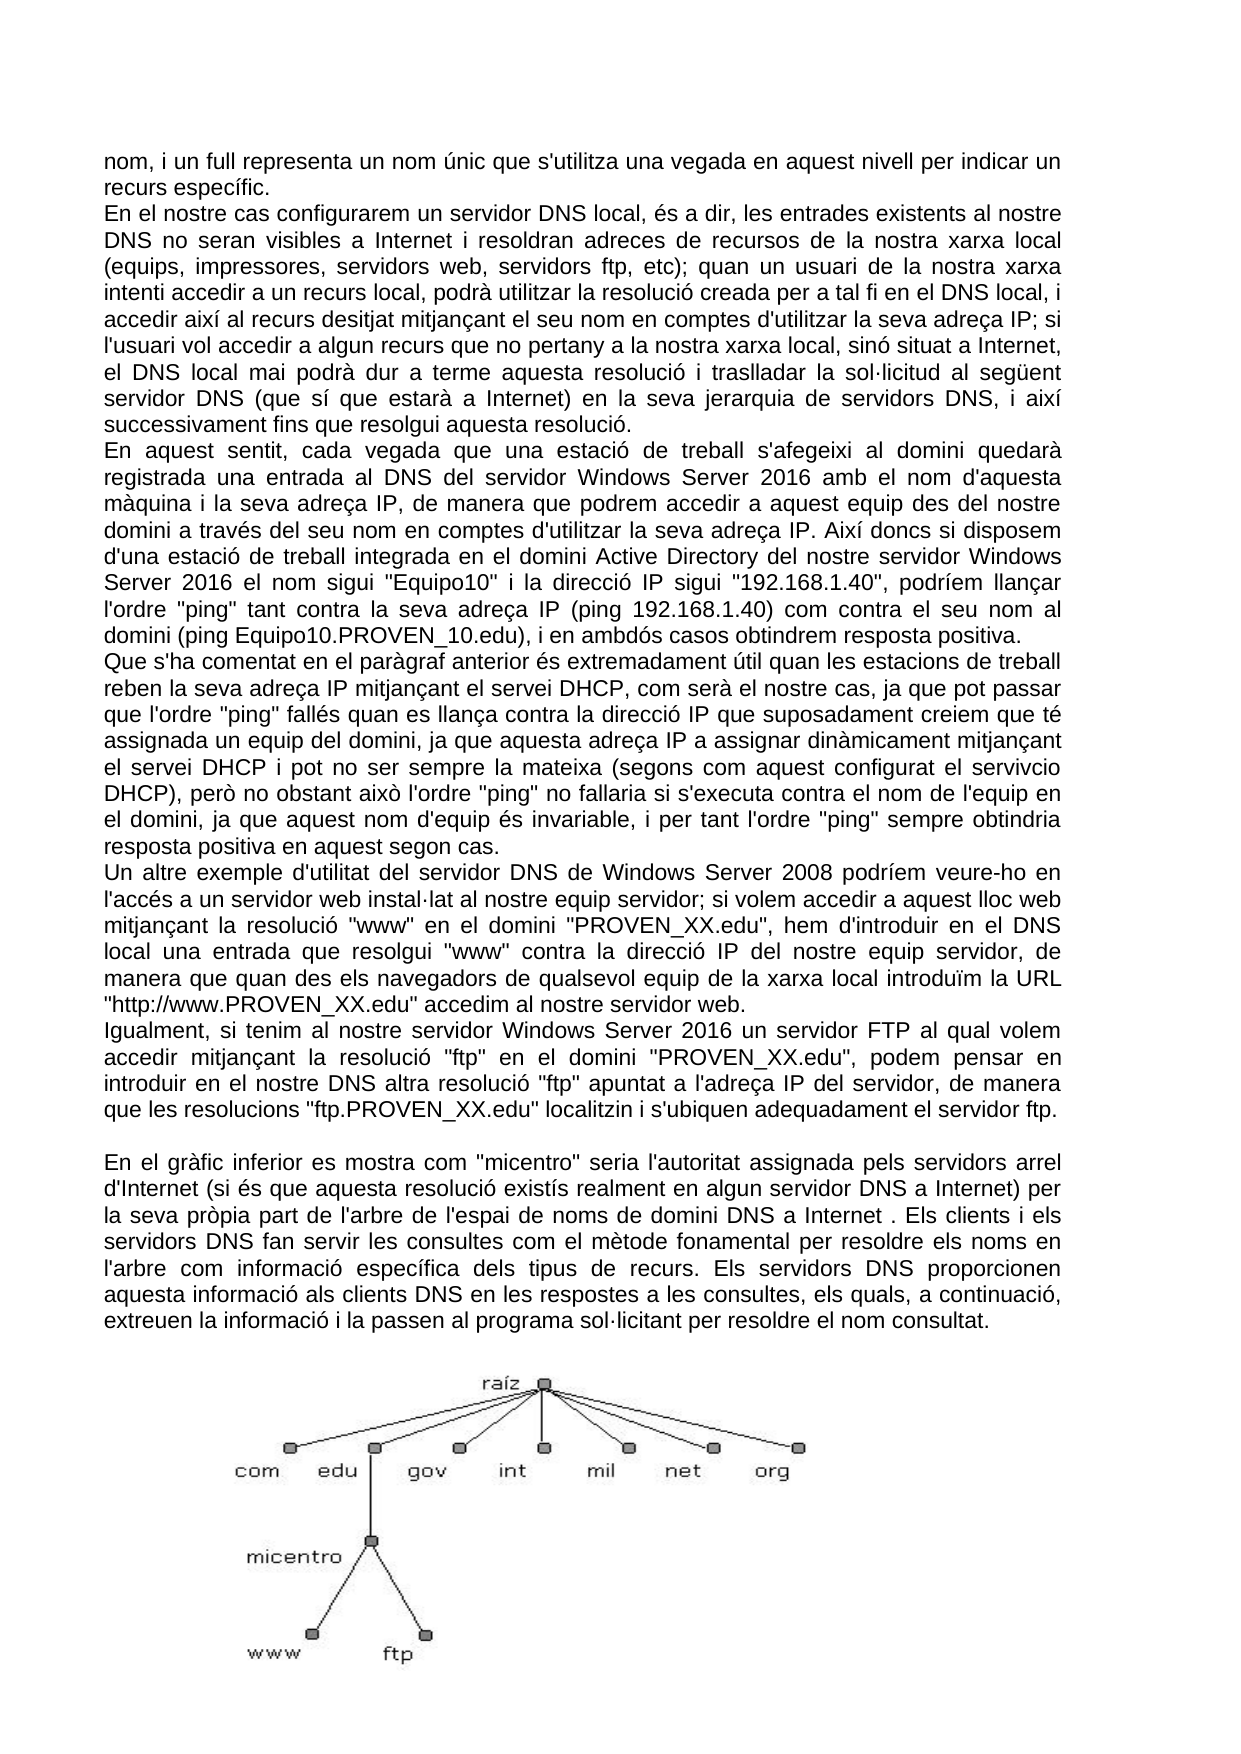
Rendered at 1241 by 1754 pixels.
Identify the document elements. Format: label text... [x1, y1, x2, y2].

text Que s'ha comentat en el paràgraf anterior és extremadament útil quan les estacions de treball reben la seva adreça IP mitjançant el servei DHCP, com serà el nostre cas, ja que pot passar que l'ordre "ping" fallés quan es llança contra la direcció IP que suposadament creiem que té assignada un equip del domini, ja que aquesta adreça IP a assignar dinàmicament mitjançant el servei DHCP i pot no ser sempre la mateixa (segons com aquest configurat el servivcio DHCP), però no obstant això l'ordre "ping" no fallaria si s'executa contra el nom de l'equip en el domini, ja que aquest nom d'equip és invariable, i per tant l'ordre "ping" sempre obtindria resposta positiva en aquest segon cas. [103, 648, 1063, 859]
text En aquest sentit, cada vegada que una estació de treball s'afegeixi al domini quedarà registrada una entrada al DNS del servidor Windows Server 2016 amb el nom d'aquesta màquina i la seva adreça IP, de manera que podrem accedir a aquest equip des del nostre domini a través del seu nom en comptes d'utilitzar la seva adreça IP. Així doncs si disposem d'una estació de treball integrada en el domini Active Directory del nostre servidor Windows Server 2016 el nom sigui "Equipo10" i la direcció IP sigui "192.168.1.40", podríem llançar l'ordre "ping" tant contra la seva adreça IP (ping 192.168.1.40) com contra el seu nom al domini (ping Equipo10.PROVEN_10.edu), i en ambdós casos obtindrem resposta positiva. [103, 437, 1063, 648]
text En el gràfic inferior es mostra com "micentro" seria l'autoritat assignada pels servidors arrel d'Internet (si és que aquesta resolució existís realment en algun servidor DNS a Internet) per la seva pròpia part de l'arbre de l'espai de noms de domini DNS a Internet . Els clients i els servidors DNS fan servir les consultes com el mètode fonamental per resoldre els noms en l'arbre com informació específica dels tipus de recurs. Els servidors DNS proporcionen aquesta informació als clients DNS en les respostes a les consultes, els quals, a continuació, extreuen la informació i la passen al programa sol·licitant per resoldre el nom consultat. [103, 1149, 1063, 1333]
text En el nostre cas configurarem un servidor DNS local, és a dir, les entrades existents al nostre DNS no seran visibles a Internet i resoldran adreces de recursos de la nostra xarxa local (equips, impressores, servidors web, servidors ftp, etc); quan un usuari de la nostra xarxa intenti accedir a un recurs local, podrà utilitzar la resolució creada per a tal fi en el DNS local, i accedir així al recurs desitjat mitjançant el seu nom en comptes d'utilitzar la seva adreça IP; si l'usuari vol accedir a algun recurs que no pertany a la nostra xarxa local, sinó situat a Internet, el DNS local mai podrà dur a terme aquesta resolució i traslladar la sol·licitud al següent servidor DNS (que sí que estarà a Internet) en la seva jerarquia de servidors DNS, i així successivament fins que resolgui aquesta resolució. [103, 200, 1063, 437]
text Igualment, si tenim al nostre servidor Windows Server 2016 un servidor FTP al qual volem accedir mitjançant la resolució "ftp" en el domini "PROVEN_XX.edu", podem pensar en introduir en el nostre DNS altra resolució "ftp" apuntat a l'adreça IP del servidor, de manera que les resolucions "ftp.PROVEN_XX.edu" localitzin i s'ubiquen adequadament el servidor ftp. [103, 1017, 1063, 1123]
text nom, i un full representa un nom únic que s'utilitza una vegada en aquest nivell per indicar un recurs específic. [103, 148, 1063, 200]
text Un altre exemple d'utilitat del servidor DNS de Windows Server 2008 podríem veure-ho en l'accés a un servidor web instal·lat al nostre equip servidor; si volem accedir a aquest lloc web mitjançant la resolució "www" en el domini "PROVEN_XX.edu", hem d'introduir en el DNS local una entrada que resolgui "www" contra la direcció IP del nostre equip servidor, de manera que quan des els navegadors de qualsevol equip de la xarxa local introduïm la URL "http://www.PROVEN_XX.edu" accedim al nostre servidor web. [103, 859, 1063, 1017]
